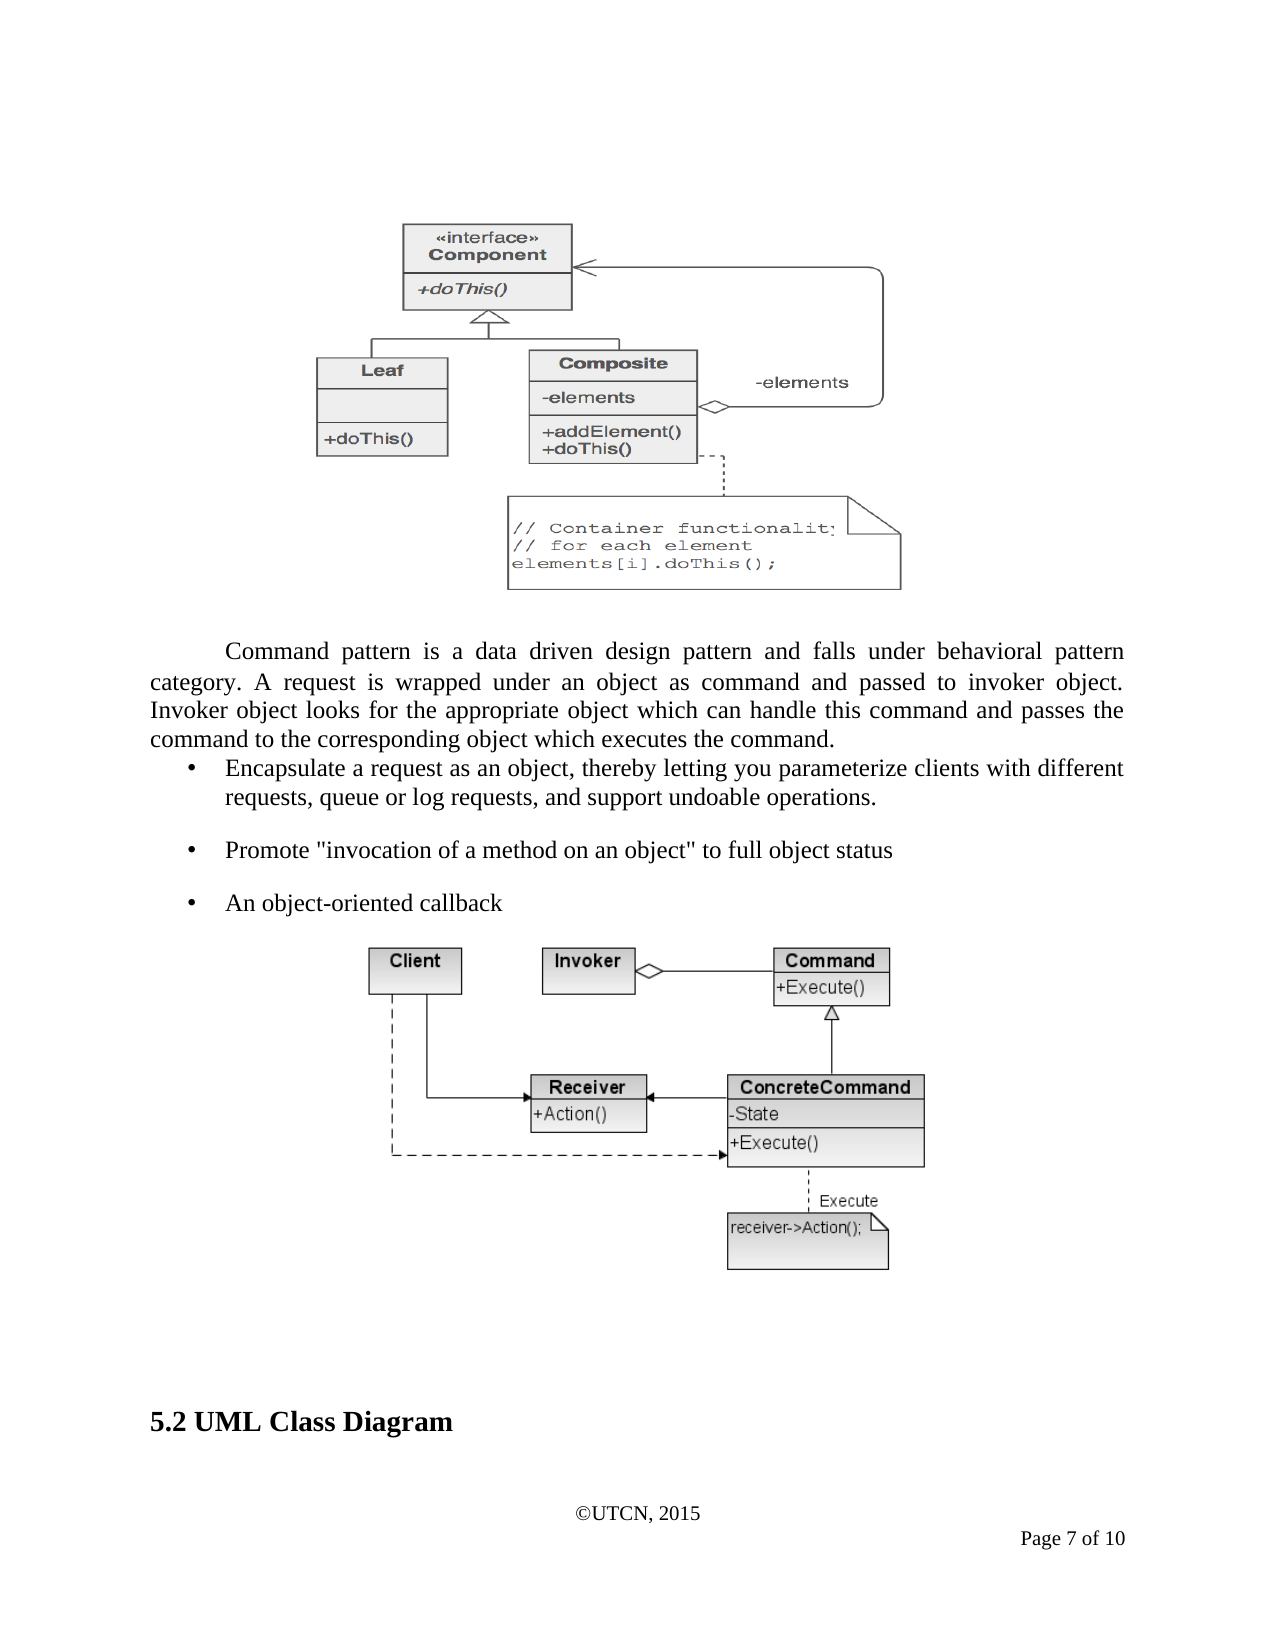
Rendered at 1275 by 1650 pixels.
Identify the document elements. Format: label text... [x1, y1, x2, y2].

picture [357, 935, 940, 1285]
text 5.2 UML Class Diagram [150, 1404, 1125, 1438]
text Command pattern is a data driven design pattern and falls under behavioral pattern category. A request is wrapped under an object as command and passed to invoker object. Invoker object looks for the appropriate object which can handle this command and passes the command to the corresponding object which executes the command. [150, 633, 1125, 753]
list An object-oriented callback [187, 882, 1125, 917]
list Promote "invocation of a method on an object" to full object status [187, 829, 1125, 864]
picture [312, 221, 919, 591]
list Encapsulate a request as an object, thereby letting you parameterize clients with different requests, queue or log requests, and support undoable operations. [187, 753, 1125, 811]
